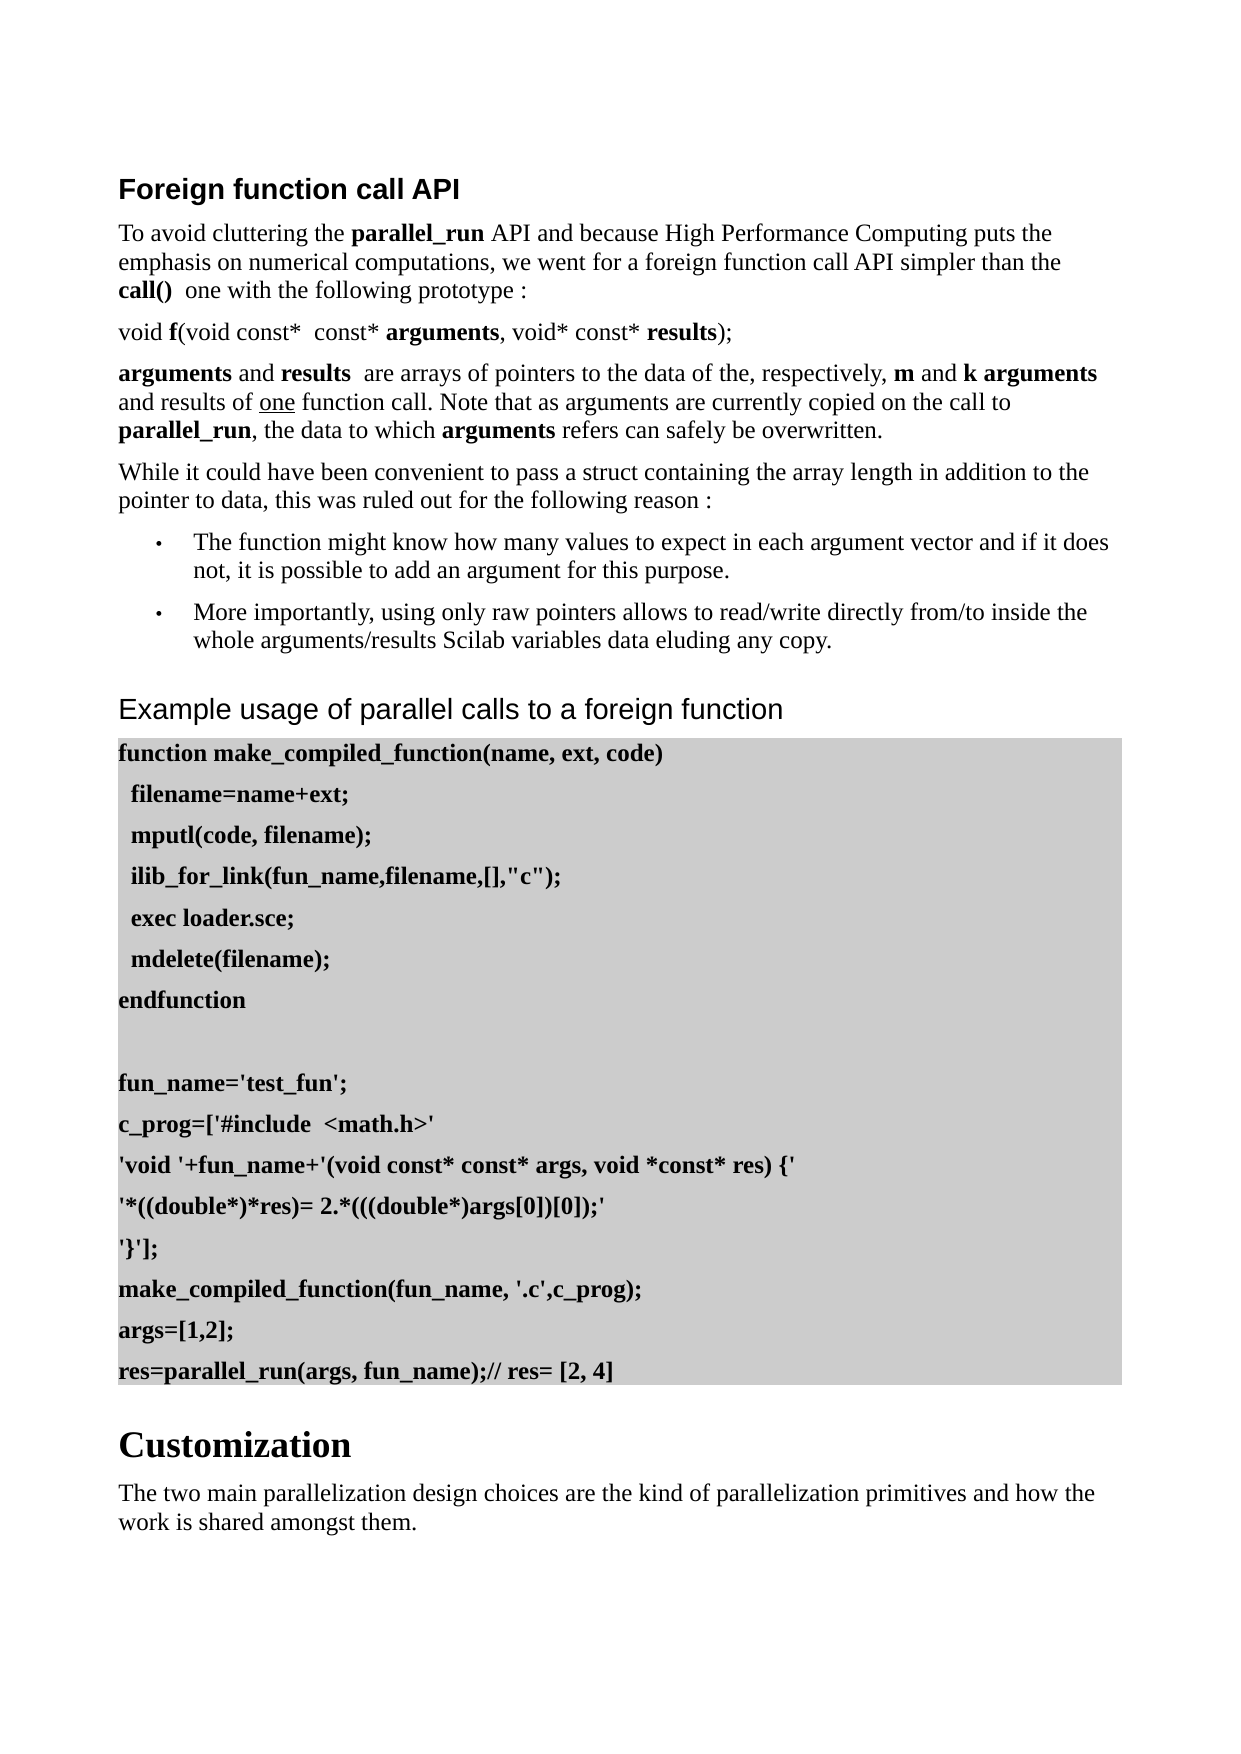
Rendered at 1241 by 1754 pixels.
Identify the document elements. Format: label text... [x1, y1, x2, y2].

text ilib_for_link(fun_name,filename,[],"c"); [118, 861, 1122, 890]
text The two main parallelization design choices are the kind of parallelization primitives and how the work is shared amongst them. [118, 1478, 1122, 1536]
list More importantly, using only raw pointers allows to read/write directly from/to inside the whole arguments/results Scilab variables data eluding any copy. [156, 597, 1122, 654]
text arguments and results are arrays of pointers to the data of the, respectively, m and k arguments and results of one function call. Note that as arguments are currently copied on the call to parallel_run, the data to which arguments refers can safely be overwritten. [118, 358, 1122, 444]
text endfunction [118, 985, 1122, 1014]
text c_prog=['#include <math.h>' [118, 1109, 1122, 1138]
text '}']; [118, 1233, 1122, 1261]
text fun_name='test_fun'; [118, 1068, 1122, 1096]
subtitle Example usage of parallel calls to a foreign function [118, 692, 1122, 725]
text void f(void const* const* arguments, void* const* results); [118, 317, 1122, 345]
text mdelete(filename); [118, 944, 1122, 973]
list The function might know how many values to expect in each argument vector and if it does not, it is possible to add an argument for this purpose. [156, 527, 1122, 584]
text 'void '+fun_name+'(void const* const* args, void *const* res) {' [118, 1150, 1122, 1179]
text make_compiled_function(fun_name, '.c',c_prog); [118, 1274, 1122, 1303]
text exec loader.sce; [118, 903, 1122, 931]
text function make_compiled_function(name, ext, code) [118, 738, 1122, 766]
subtitle Customization [118, 1423, 1122, 1466]
text filename=name+ext; [118, 779, 1122, 808]
text '*((double*)*res)= 2.*(((double*)args[0])[0]);' [118, 1191, 1122, 1220]
subtitle Foreign function call API [118, 172, 1122, 205]
text To avoid cluttering the parallel_run API and because High Performance Computing puts the emphasis on numerical computations, we went for a foreign function call API simpler than the call() one with the following prototype : [118, 218, 1122, 304]
text res=parallel_run(args, fun_name);// res= [2, 4] [118, 1356, 1122, 1385]
text mputl(code, filename); [118, 820, 1122, 849]
text args=[1,2]; [118, 1315, 1122, 1344]
text While it could have been convenient to pass a struct containing the array length in addition to the pointer to data, this was ruled out for the following reason : [118, 457, 1122, 514]
